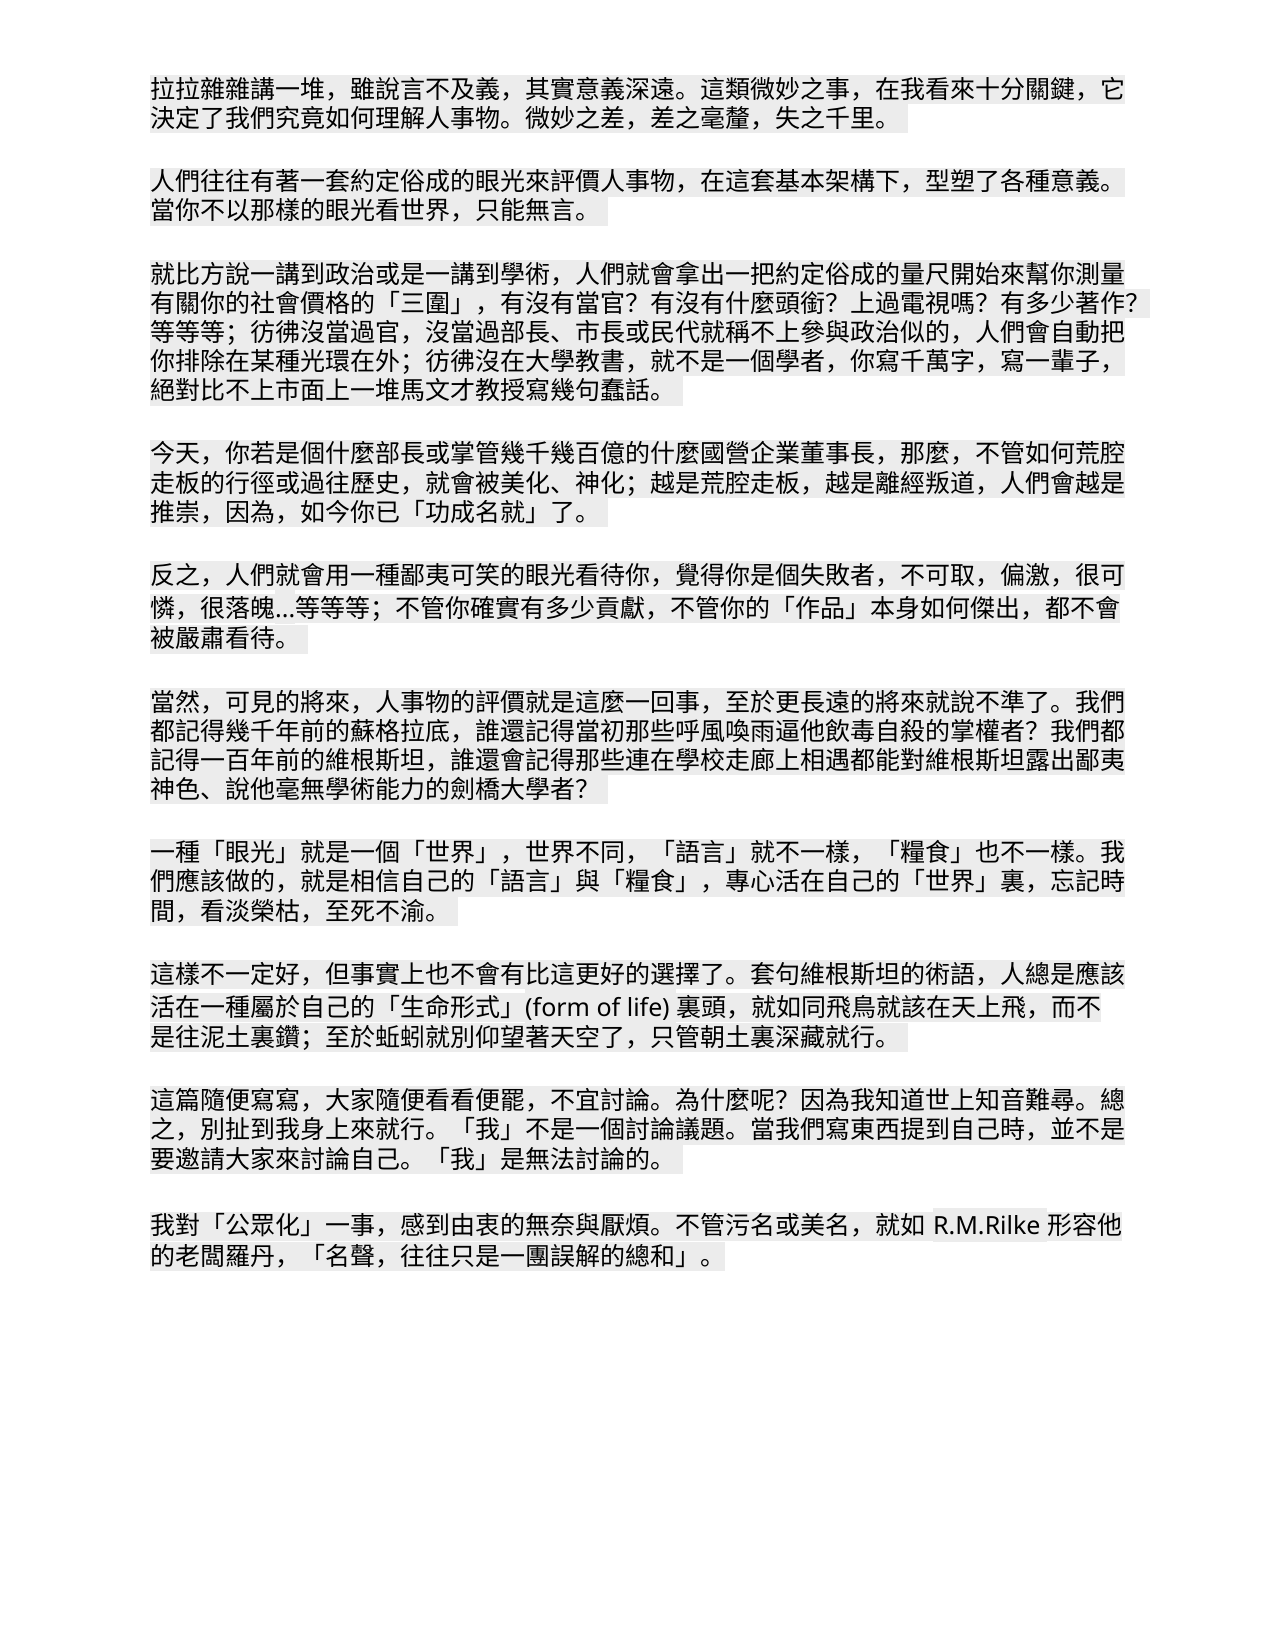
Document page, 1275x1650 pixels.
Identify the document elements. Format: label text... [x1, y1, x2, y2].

text 卡韓政變 (220)：戰士與蒼蠅 陳真 2020. 01. 01. 念淨， 當我們說腦殘「很可怕」時，意思是說他蠢到嚇死人，而不是我們真的「害怕」他。 生平最怕一樣東西，就是蟑螂。黨外時，我很擔心哪天國民黨如果把我抓去，我想我是應該能挺得住各種刑求，但如果拿蟑螂嚇我，我恐怕就得出賣同志了。 我意思是想說，我們和外界任何東西之間的一種「關係」；理解這層關係很重要，但也很不容易，它需要一種詩人般的理解能力。 台灣不管任何時候，學生或年輕人始終就一個樣，不管怎麼改朝換代，永遠是當下主流邪惡勢力的鐵血部隊。以前是舊黨國及蔣家政權的紅衛兵，現在則由藍轉綠，但「衛兵」本質卻始終不變，毫無理想，毫無熱血，毫無分辨基本是非的能力。 當然，進步還是有點進步。或者應該說，時代不一樣，糟蹋人的方式也就不一樣，蔣家年代基本上要比現在肅殺一百萬倍，異議份子就跟過街老鼠一樣，人人喊打，人人瞧不起，生命安危與自由完全朝不保夕。 話說韓國瑜，自然是台灣選舉史上被抹黑糟蹋得最嚴重的一個人，但他畢竟是個公眾人物，他很容易就能為自己澄清，並且會有無數人支持他。這樣一種被抹黑的痛苦，在我看來，如果是1分之痛，那我過去三十幾年所承受的，恐怕就是1000分的折磨與痛苦，而且累及父母妻小，家毀人亡。 1: 1000 為何相差一千倍呢？因為在蔣家年代，在一片藍通通的校園，特別是在南部，更是藍到爆 (現在則是綠到爆)，做為一個「非公眾人物」，國家怎麼抹黑你，你就會被人們認定你就是那樣的人，你根本不可能有一絲絲機會為自己澄清，你又如何可能向全世界澄清？ 大學時代，有時候一些人第一次見到我之後，往往會驚呼：「原來陳真是這樣的人而不是那樣」，跟他們所預期的落差太大。為什麼呢？因為抹黑得太離譜了。每次聽到人們這樣的驚呼，我就覺得很無言，似乎只是再一次提醒了我某些難以言喻的痛苦。 即便是現在還是一樣，「非公眾人物」是很可悲的，因為他不會每天出現在螢光幕前，也不會有一堆電視台麥克風每天追著他跑。因此，他所遭受的一切冤屈、誤解和醜化與扭曲，完完全全就只能全數自己一個人吞下，忍受「全世界」對你的誤解與妖魔化。特別是當你隸屬某種封閉的小圈子例如醫界或學界時，你的冤屈會更深沉。 刺蔣的黃文雄消失人間26年，1996年重新出現在台灣時，我透過當時極少數能夠找到他的人之一--陳菊，連絡上黃文雄，幫他辦了一個小型的室內演講。後來有一天，我們幾個人在他家聊天，聊到林義雄的滅門血案。我說，我覺得林義雄所承受的痛苦，比不上任何一個飽受生活折磨根本無人聞問的一般人。 包括黃文雄在內，在場所有人似乎都很不認同我這番話，但我想我說的只是一個事實。一個人，無人聞問、日日夜夜分分秒秒地扛起所有根本不可能被外界所理解的折磨，那才是最難熬的痛苦不是嗎？ 我這一生，扣除學術性或概念性的文字，倘若寫過一千萬字「生平」，事實上，百分之九十九點九的痛苦根本沒法寫，根本寫不出來；就算寫得出來，世界上恐怕也沒有幾個人會信，更不用說體會了；就算有人能體會一、二，他也只是遠遠地體會，而非真實的椎心之痛。 詹益樺自焚後，我常不自主會伸手去碰觸瓦斯烈火或是幾百度的烤箱，因為我很想體會我的好朋友究竟在烈火焚身過程中承受了多大的痛苦而死去。我光是用手指讓火烤一下就覺得受不了，更何況全身被烈火吞沒。 當我想到我根本不可能真實體會詹益樺的劇痛之千萬分之一時，我常不免悲從中來，熱淚盈眶。 不知道各位看懂不懂我想說什麼。看不懂就算，只是說說，無須深究。總之，你要知道，生命種種，造化萬千，凡是可見的、可說的、眾人皆知的、鎂光燈環繞的，都不會是多麼可怕可悲之事。 你相信嗎？你在市面上所聽到的詹益樺，跟真實的詹益樺，相差幾百萬光年。真實的詹益樺，遠遠比市面上那個「大」，遠遠比市面上那個「美」，我能略說一、二，卻下不了筆。為什麼呢？因為我沒有那樣的文采，我寫不出微妙事物。 戰士與蒼蠅 說完這些，再看看什麼校園腦殘同學的喊打喊殺或什麼潑熱湯，那根本就稱不上一回事了，哪來什麼「霸凌」？我不去霸凌別人就已經很好了，誰能霸凌我？ 應該是魯迅的一個隱喻吧，他講到戰士與蒼蠅。一個死掉的戰士依舊是戰士，但一堆蒼蠅活靈活現，卻還是蒼蠅。一堆蒼蠅很可怕很噁心，但蒼蠅就是蒼蠅，蒼蠅能霸凌戰士嗎？死掉的戰士全身是蛆，一大群，蠕蠕而動很可怕，很噁心，但也只是蛆不是嗎？蛆連頭在哪、尾巴在哪都看不清，面目模糊，牠能霸凌誰呢？此其一。 其次，我很不喜歡什麼政治受害者那類概念。但我知道一個詞有很多種意境，而我所不喜歡的只是它的其中一種，而不是說「受害」或「霸凌」這些詞一定不對或一定不能使用。語言意涵如何，還是得看上下文，看語境脈絡。 簡單說，我從不認為自己是個什麼政治受害者，我沒去害人就很不錯了，誰能害我？一切作為，哪怕是飛蛾撲火，也全都是我自願的，主動積極去承受的，這怎能說是「受害」呢？我自願要跳油鍋、上刀山、下地獄，哪來「受害」可言？更不用說什麼霸凌了。 某個意義上，我常覺得自己「強壯」得像什麼似的，誰能霸凌我？ 強弱存乎一心 上小學第一天，是我媽帶我進校園。但她進學校之後 (台南永福國小，胡適的老家)，進教室之前，卻先把我押到一棵椰子樹下，跟平常神情很不一樣，很慎重地跟我說：「以後你在學校，如果有人拿掃帚打你的左腳，你就連右腳也讓他打，知道嗎？」 我聽了，一頭霧水，不知道我媽是想跟我說什麼。長大後，我知道聖經裡頭有類似的一些話：「有人打你左臉，你就連右臉也讓他打」，「有人叫你行一里路，你就行兩里」等等。我媽是我生平見過唯一一個比我更聰明的人，跟達文西是同一個等級，真的非常聰明，是個天才，但她沒受過多少教育，也不是基督徒，我始終不明白她究竟是從哪學來這些話？抑或這是她自己的見解？ 我後來明白，我媽只是希望我能善待他人，包括善待那些傷害你的人。在她心中，我個性剛烈，從小常打抱不平，很容易出亂子；幼兒園念了幾個月就沒念，因為我把一個欺負小兒麻痺同學的男同學給一拳打得他鼻血亂噴。那也是我一生惟一一次打架 (應該說打人)。我媽大概很擔心我的正義感會無限發揮，因此希望我能學習忍耐、憐憫；他人有難，要主動代為承受。 小學時，有大約兩年的時間，我每天帶兩個便當上學，裏面的食物幾乎一模一樣，一個我自己吃，一個給班上一位窮到連鞋子都沒有的同學吃；差別在於我的便當沒有肉，給同學的便當有肉。 頭一次，當我知道那個同學連便當都沒帶時，我就把自己的便當分一半給他。回家後，我告訴我媽這件事。她一直問我是怎麼分給對方吃的？她叫我不可以讓人難堪，不能讓人感覺好像被施捨，而是要跟同學說「我吃不了這麼多，你可以幫我吃一半嗎？」 我上小學之前的六零年代，沒有化糞池，每天都會有牛車來挑糞，挑糞的人提著扁擔前往家家戶戶的糞坑挖糞，非常非常臭。有一次，我看到牛車又來了，迎面走來一個挑糞的阿伯，我趕緊捏著鼻子，皺起眉頭。我媽看到了，當場叫我把手放下，說我很沒禮貌，毫不感恩，人家阿伯來幫你挑糞那麼辛苦，而且弄得全身是糞汁，你不感激他，居然還摀鼻子皺眉頭。 從此之後，我就不再那麼做了。一直到現在也一樣。比方說看診時，特別是像我現在工作的高雄林園地區，窮人非常多，其中有些病人與遊民無異或是獨居老人，常不洗澡，身上真的很臭；有時我能察覺出病人怕他身上的臭味會讓我難受，於是就顯得很不安，或是會把椅子往後挪，想離我遠一點，怕接近我會讓我難受。我就會主動靠近對方，讓他明白我並不在意那一點臭味。 一個人是強或弱，存乎一心。乍看脆弱者，反倒剛強；乍看邊緣者，恰是事物的中心。 鬥爭 第三，說到「鬥爭」這個概念，我之所以很不喜歡婆婆媽媽的說什麼「受害」，原因之一就是因為，鬥爭就是鬥爭，對方就是存心要傷你，哪來什麼「受害」？哪來所謂「霸凌」？就像戰場一樣，死人是兵家常事，你不能說被敵人圍毆或被敵人子彈打了，卻哭說自己受害、自己被霸凌，那就太沒出息了。在一種鬥爭中，敵人不打你要打誰呢？ 馬文才能霸凌唐伯虎嗎？ 最後，說到唐伯虎跟馬文才。馬文才有可能霸凌唐伯虎嗎？當然不可能。沈從文和維根斯坦都曾在學界或文化界遭受鄙視，特別是沈從文，不管是一開始當作家或後來在大學教書，因為學歷僅小學畢業，經常例行性遭到一些馬文才水平的「大學者」或「大作家」之羞辱，相當惡劣，但我想沈從文不會因此受傷害，因為他理當心知肚明誰才是真正的大文豪。 拉拉雜雜講一堆，雖說言不及義，其實意義深遠。這類微妙之事，在我看來十分關鍵，它決定了我們究竟如何理解人事物。微妙之差，差之毫釐，失之千里。 人們往往有著一套約定俗成的眼光來評價人事物，在這套基本架構下，型塑了各種意義。當你不以那樣的眼光看世界，只能無言。 就比方說一講到政治或是一講到學術，人們就會拿出一把約定俗成的量尺開始來幫你測量有關你的社會價格的「三圍」，有沒有當官？有沒有什麼頭銜？上過電視嗎？有多少著作？等等等；彷彿沒當過官，沒當過部長、市長或民代就稱不上參與政治似的，人們會自動把你排除在某種光環在外；彷彿沒在大學教書，就不是一個學者，你寫千萬字，寫一輩子，絕對比不上市面上一堆馬文才教授寫幾句蠢話。 今天，你若是個什麼部長或掌管幾千幾百億的什麼國營企業董事長，那麼，不管如何荒腔走板的行徑或過往歷史，就會被美化、神化；越是荒腔走板，越是離經叛道，人們會越是推崇，因為，如今你已「功成名就」了。 反之，人們就會用一種鄙夷可笑的眼光看待你，覺得你是個失敗者，不可取，偏激，很可憐，很落魄...等等等；不管你確實有多少貢獻，不管你的「作品」本身如何傑出，都不會被嚴肅看待。 當然，可見的將來，人事物的評價就是這麼一回事，至於更長遠的將來就說不準了。我們都記得幾千年前的蘇格拉底，誰還記得當初那些呼風喚雨逼他飲毒自殺的掌權者？我們都記得一百年前的維根斯坦，誰還會記得那些連在學校走廊上相遇都能對維根斯坦露出鄙夷神色、說他毫無學術能力的劍橋大學者？ 一種「眼光」就是一個「世界」，世界不同，「語言」就不一樣，「糧食」也不一樣。我們應該做的，就是相信自己的「語言」與「糧食」，專心活在自己的「世界」裏，忘記時間，看淡榮枯，至死不渝。 這樣不一定好，但事實上也不會有比這更好的選擇了。套句維根斯坦的術語，人總是應該活在一種屬於自己的「生命形式」(form of life) 裏頭，就如同飛鳥就該在天上飛，而不是往泥土裏鑽；至於蚯蚓就別仰望著天空了，只管朝土裏深藏就行。 這篇隨便寫寫，大家隨便看看便罷，不宜討論。為什麼呢？因為我知道世上知音難尋。總之，別扯到我身上來就行。「我」不是一個討論議題。當我們寫東西提到自己時，並不是要邀請大家來討論自己。「我」是無法討論的。 我對「公眾化」一事，感到由衷的無奈與厭煩。不管污名或美名，就如 R.M.Rilke 形容他的老闆羅丹，「名聲，往往只是一團誤解的總和」。 [150, 75, 1125, 1271]
